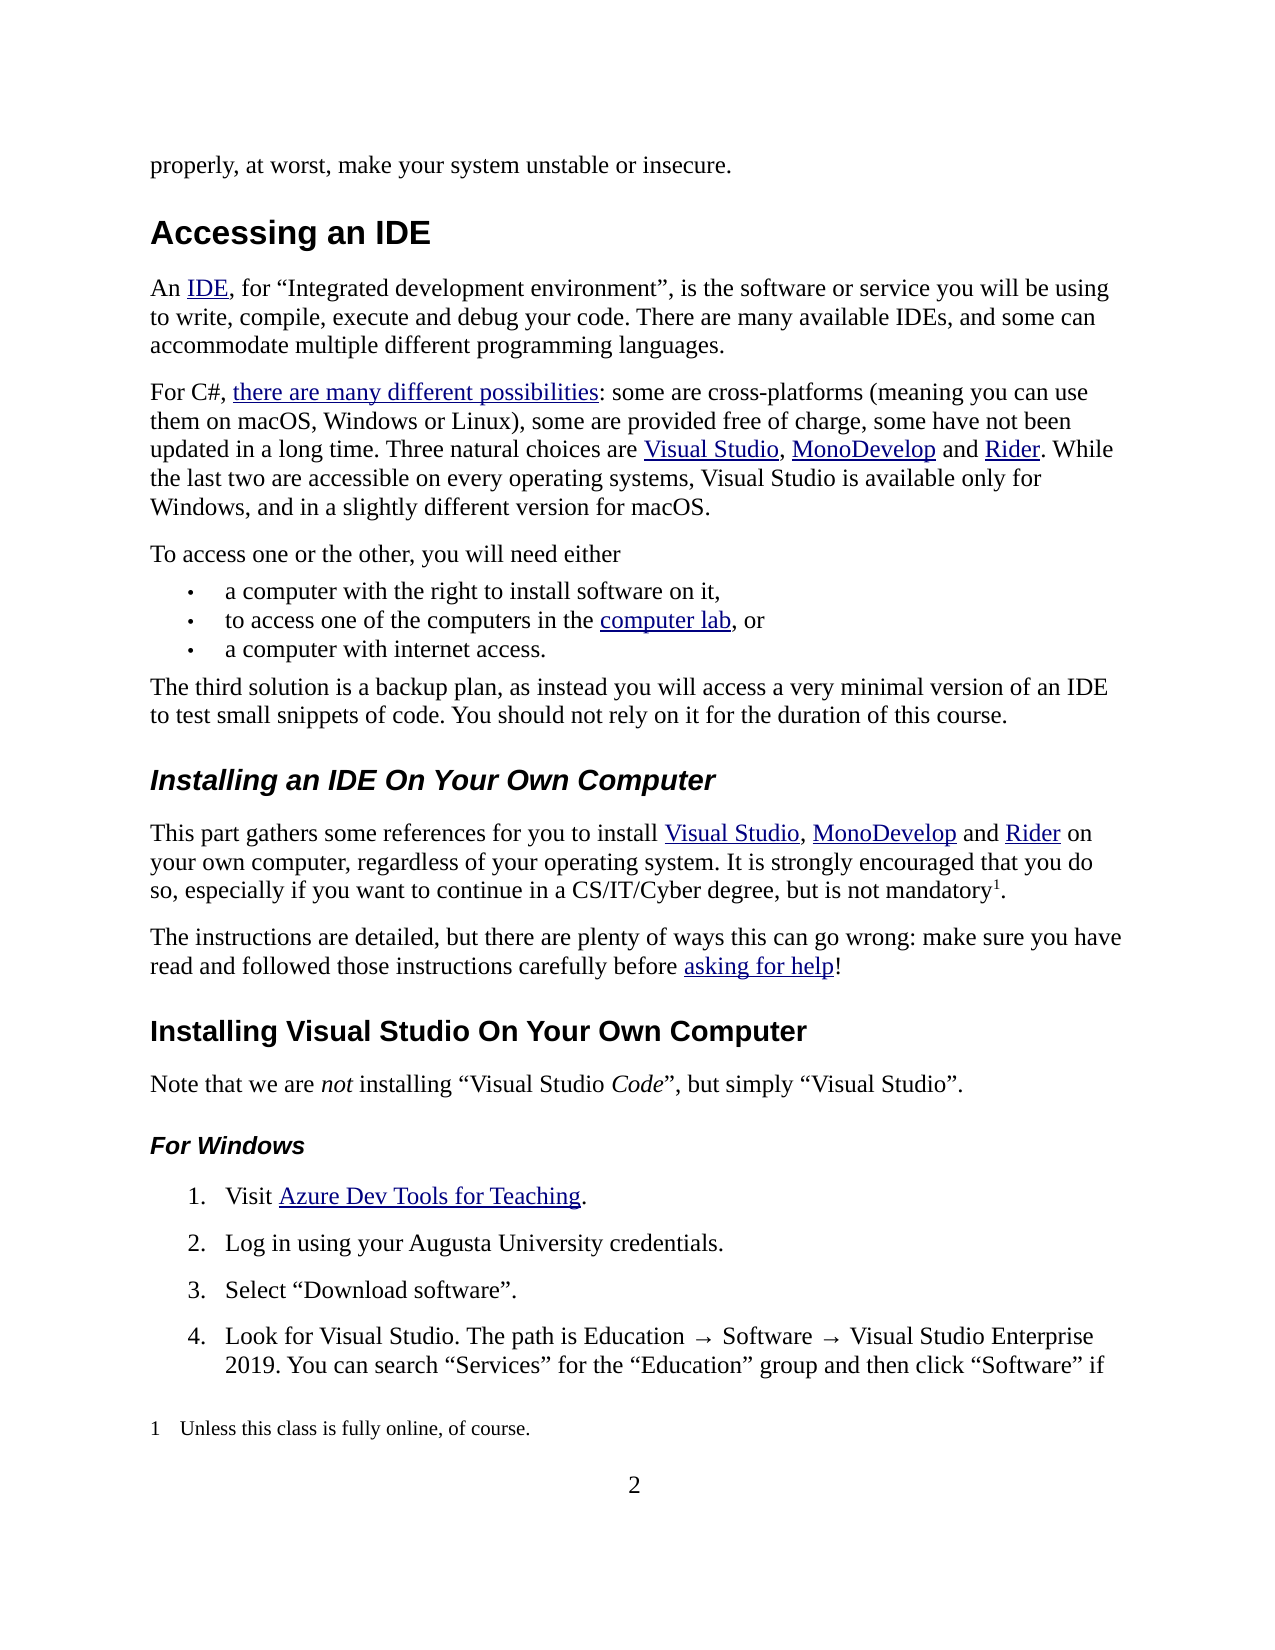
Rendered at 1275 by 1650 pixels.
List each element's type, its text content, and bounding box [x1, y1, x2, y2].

subtitle Installing an IDE On Your Own Computer [150, 763, 1125, 797]
list Select “Download software”. [187, 1275, 1125, 1303]
text This part gathers some references for you to install Visual Studio, MonoDevelop and Rider on your own computer, regardless of your operating system. It is strongly encouraged that you do so, especially if you want to continue in a CS/IT/Cyber degree, but is not mandatory. [150, 818, 1125, 904]
text The instructions are detailed, but there are plenty of ways this can go wrong: make sure you have read and followed those instructions carefully before asking for help! [150, 922, 1125, 980]
list a computer with the right to install software on it, [187, 576, 1125, 605]
text properly, at worst, make your system unstable or insecure. [150, 150, 1125, 179]
text The third solution is a backup plan, as instead you will access a very minimal version of an IDE to test small snippets of code. You should not rely on it for the duration of this course. [150, 672, 1125, 729]
text An IDE, for “Integrated development environment”, is the software or service you will be using to write, compile, execute and debug your code. There are many available IDEs, and some can accommodate multiple different programming languages. [150, 273, 1125, 359]
text To access one or the other, you will need either [150, 539, 1125, 567]
list Look for Visual Studio. The path is Education → Software → Visual Studio Enterprise 2019. You can search “Services” for the “Education” group and then click “Software” if [187, 1321, 1125, 1379]
subtitle Installing Visual Studio On Your Own Computer [150, 1014, 1125, 1047]
text Unless this class is fully online, of course. [150, 1416, 1125, 1440]
list to access one of the computers in the computer lab, or [187, 605, 1125, 634]
list Visit Azure Dev Tools for Teaching. [187, 1181, 1125, 1210]
list Log in using your Augusta University credentials. [187, 1228, 1125, 1257]
text Note that we are not installing “Visual Studio Code”, but simply “Visual Studio”. [150, 1069, 1125, 1097]
list a computer with internet access. [187, 634, 1125, 663]
text For C#, there are many different possibilities: some are cross-platforms (meaning you can use them on macOS, Windows or Linux), some are provided free of charge, some have not been updated in a long time. Three natural choices are Visual Studio, MonoDevelop and Rider. While the last two are accessible on every operating systems, Visual Studio is available only for Windows, and in a slightly different version for macOS. [150, 377, 1125, 521]
subtitle Accessing an IDE [150, 213, 1125, 251]
subtitle For Windows [150, 1131, 1125, 1160]
